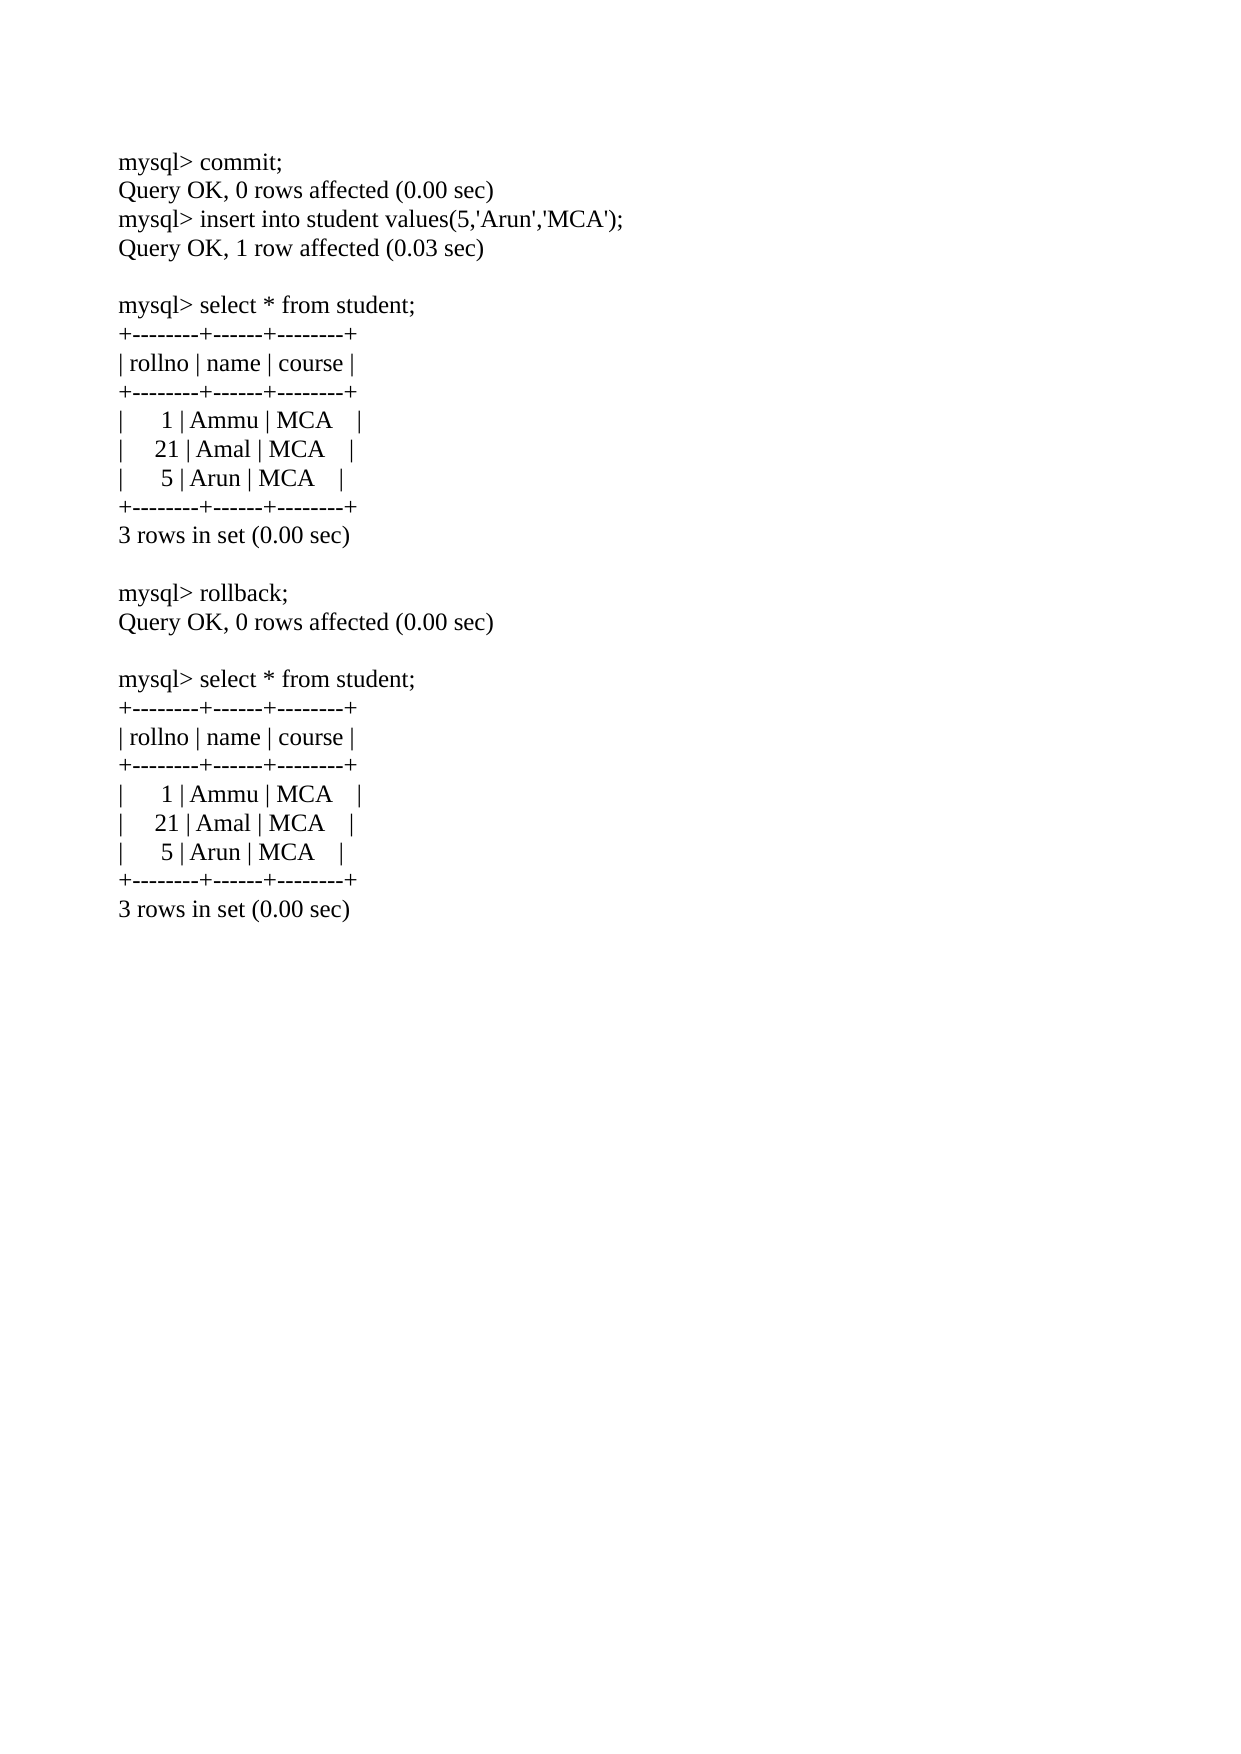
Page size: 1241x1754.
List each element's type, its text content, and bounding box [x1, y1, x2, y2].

text | 5 | Arun | MCA | [118, 463, 1122, 492]
text Query OK, 0 rows affected (0.00 sec) [118, 607, 1122, 636]
text +--------+------+--------+ [118, 377, 1122, 406]
text mysql> insert into student values(5,'Arun','MCA'); [118, 204, 1122, 233]
text Query OK, 0 rows affected (0.00 sec) [118, 176, 1122, 204]
text | 1 | Ammu | MCA | [118, 406, 1122, 434]
text Query OK, 1 row affected (0.03 sec) [118, 233, 1122, 262]
text +--------+------+--------+ [118, 492, 1122, 521]
text +--------+------+--------+ [118, 866, 1122, 894]
text | rollno | name | course | [118, 348, 1122, 377]
text 3 rows in set (0.00 sec) [118, 521, 1122, 549]
text mysql> select * from student; [118, 291, 1122, 319]
text mysql> select * from student; [118, 664, 1122, 693]
text | 1 | Ammu | MCA | [118, 779, 1122, 808]
text | 21 | Amal | MCA | [118, 434, 1122, 463]
text 3 rows in set (0.00 sec) [118, 894, 1122, 923]
text mysql> rollback; [118, 578, 1122, 607]
text +--------+------+--------+ [118, 751, 1122, 779]
text | rollno | name | course | [118, 722, 1122, 751]
text | 5 | Arun | MCA | [118, 837, 1122, 866]
text | 21 | Amal | MCA | [118, 808, 1122, 837]
text mysql> commit; [118, 147, 1122, 176]
text +--------+------+--------+ [118, 693, 1122, 722]
text +--------+------+--------+ [118, 319, 1122, 348]
